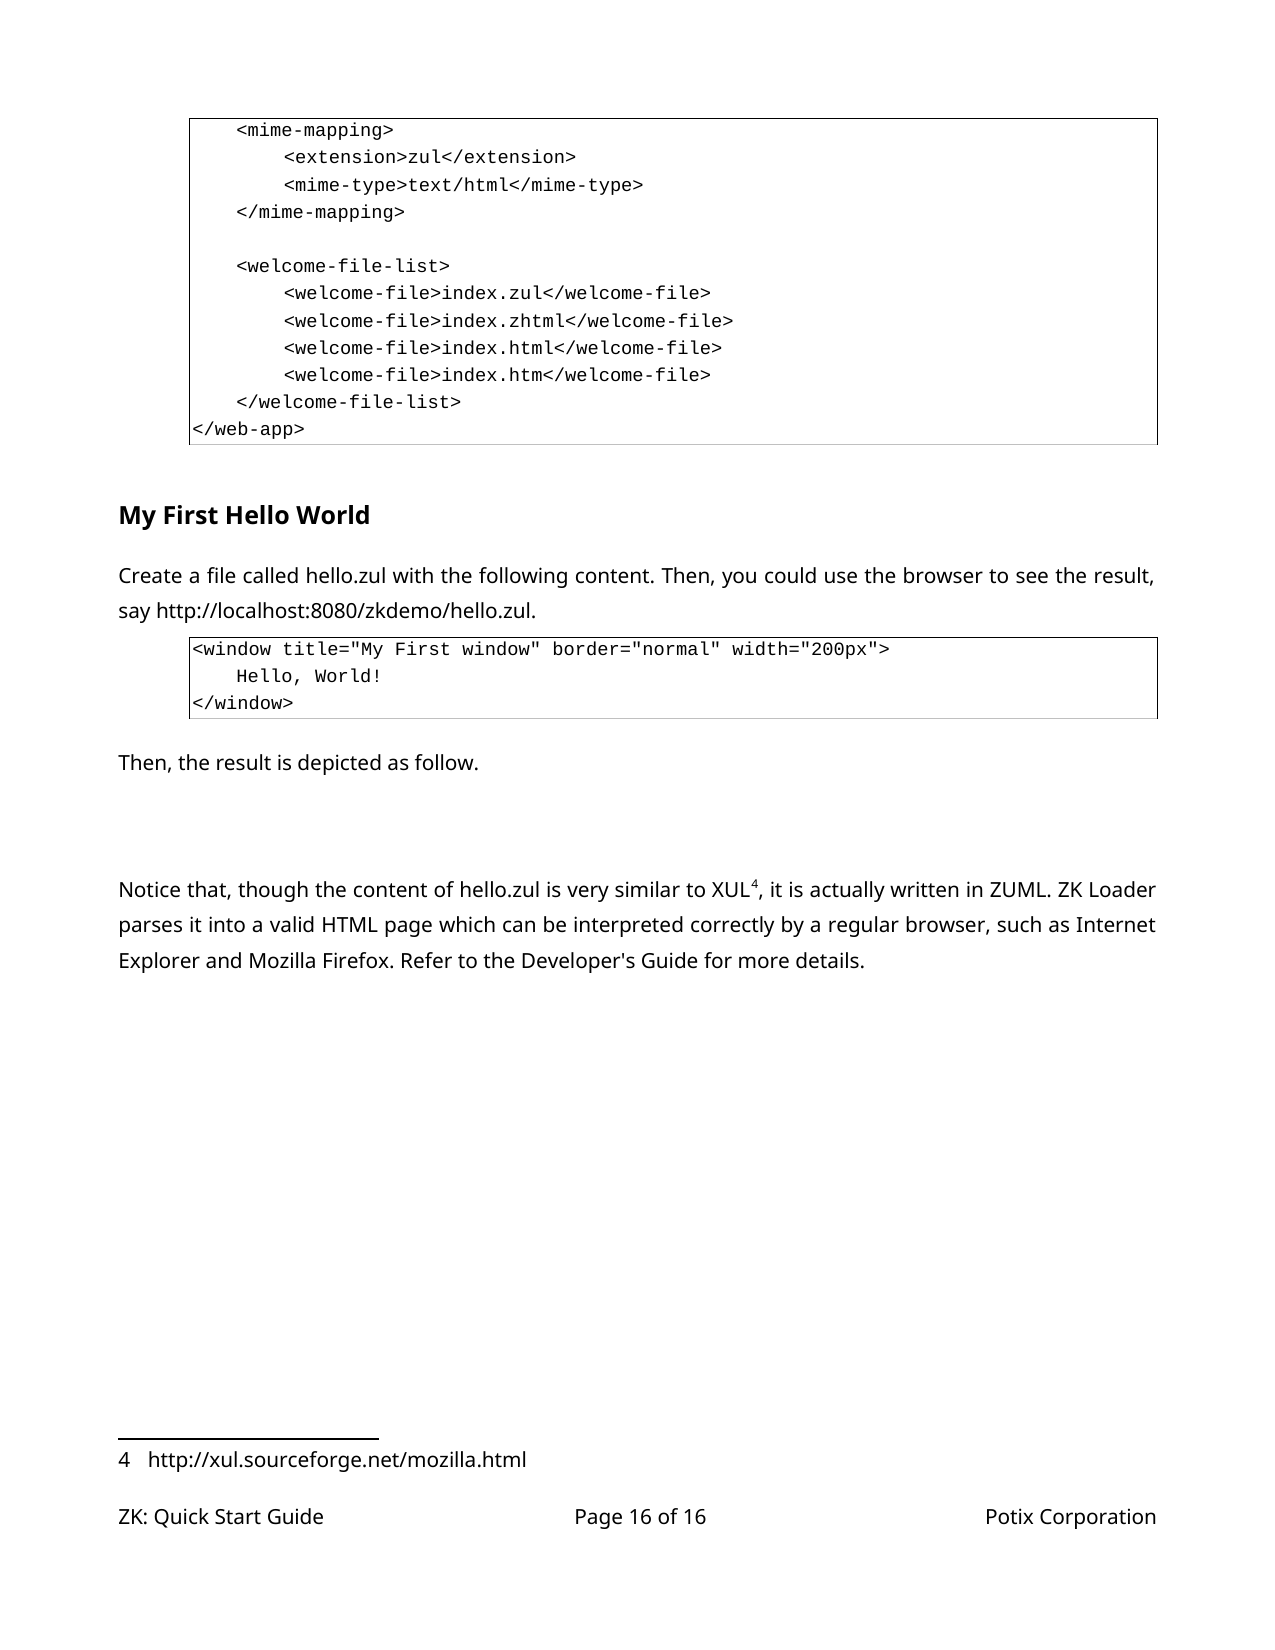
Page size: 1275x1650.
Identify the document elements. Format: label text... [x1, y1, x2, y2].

text <mime-mapping> [190, 119, 1157, 142]
text http://xul.sourceforge.net/mozilla.html [118, 1445, 1157, 1473]
text </mime-mapping> [190, 200, 1157, 224]
text <welcome-file>index.html</welcome-file> [190, 336, 1157, 360]
text <welcome-file>index.zhtml</welcome-file> [190, 308, 1157, 333]
text Hello, World! [190, 664, 1157, 688]
text </welcome-file-list> [190, 390, 1157, 414]
text <welcome-file>index.htm</welcome-file> [190, 363, 1157, 387]
text <welcome-file>index.zul</welcome-file> [190, 281, 1157, 306]
text <window title="My First window" border="normal" width="200px"> [190, 638, 1157, 661]
text </window> [190, 691, 1157, 718]
text Then, the result is depicted as follow. [118, 748, 1157, 776]
text <extension>zul</extension> [190, 145, 1157, 169]
text Create a file called hello.zul with the following content. Then, you could use the browser to see the result, say http://localhost:8080/zkdemo/hello.zul. [118, 561, 1157, 624]
text </web-app> [190, 417, 1157, 444]
text Notice that, though the content of hello.zul is very similar to XUL, it is actually written in ZUML. ZK Loader parses it into a valid HTML page which can be interpreted correctly by a regular browser, such as Internet Explorer and Mozilla Firefox. Refer to the Developer's Guide for more details. [118, 806, 1157, 974]
text <mime-type>text/html</mime-type> [190, 172, 1157, 197]
subtitle My First Hello World [118, 498, 1157, 532]
text <welcome-file-list> [190, 254, 1157, 278]
